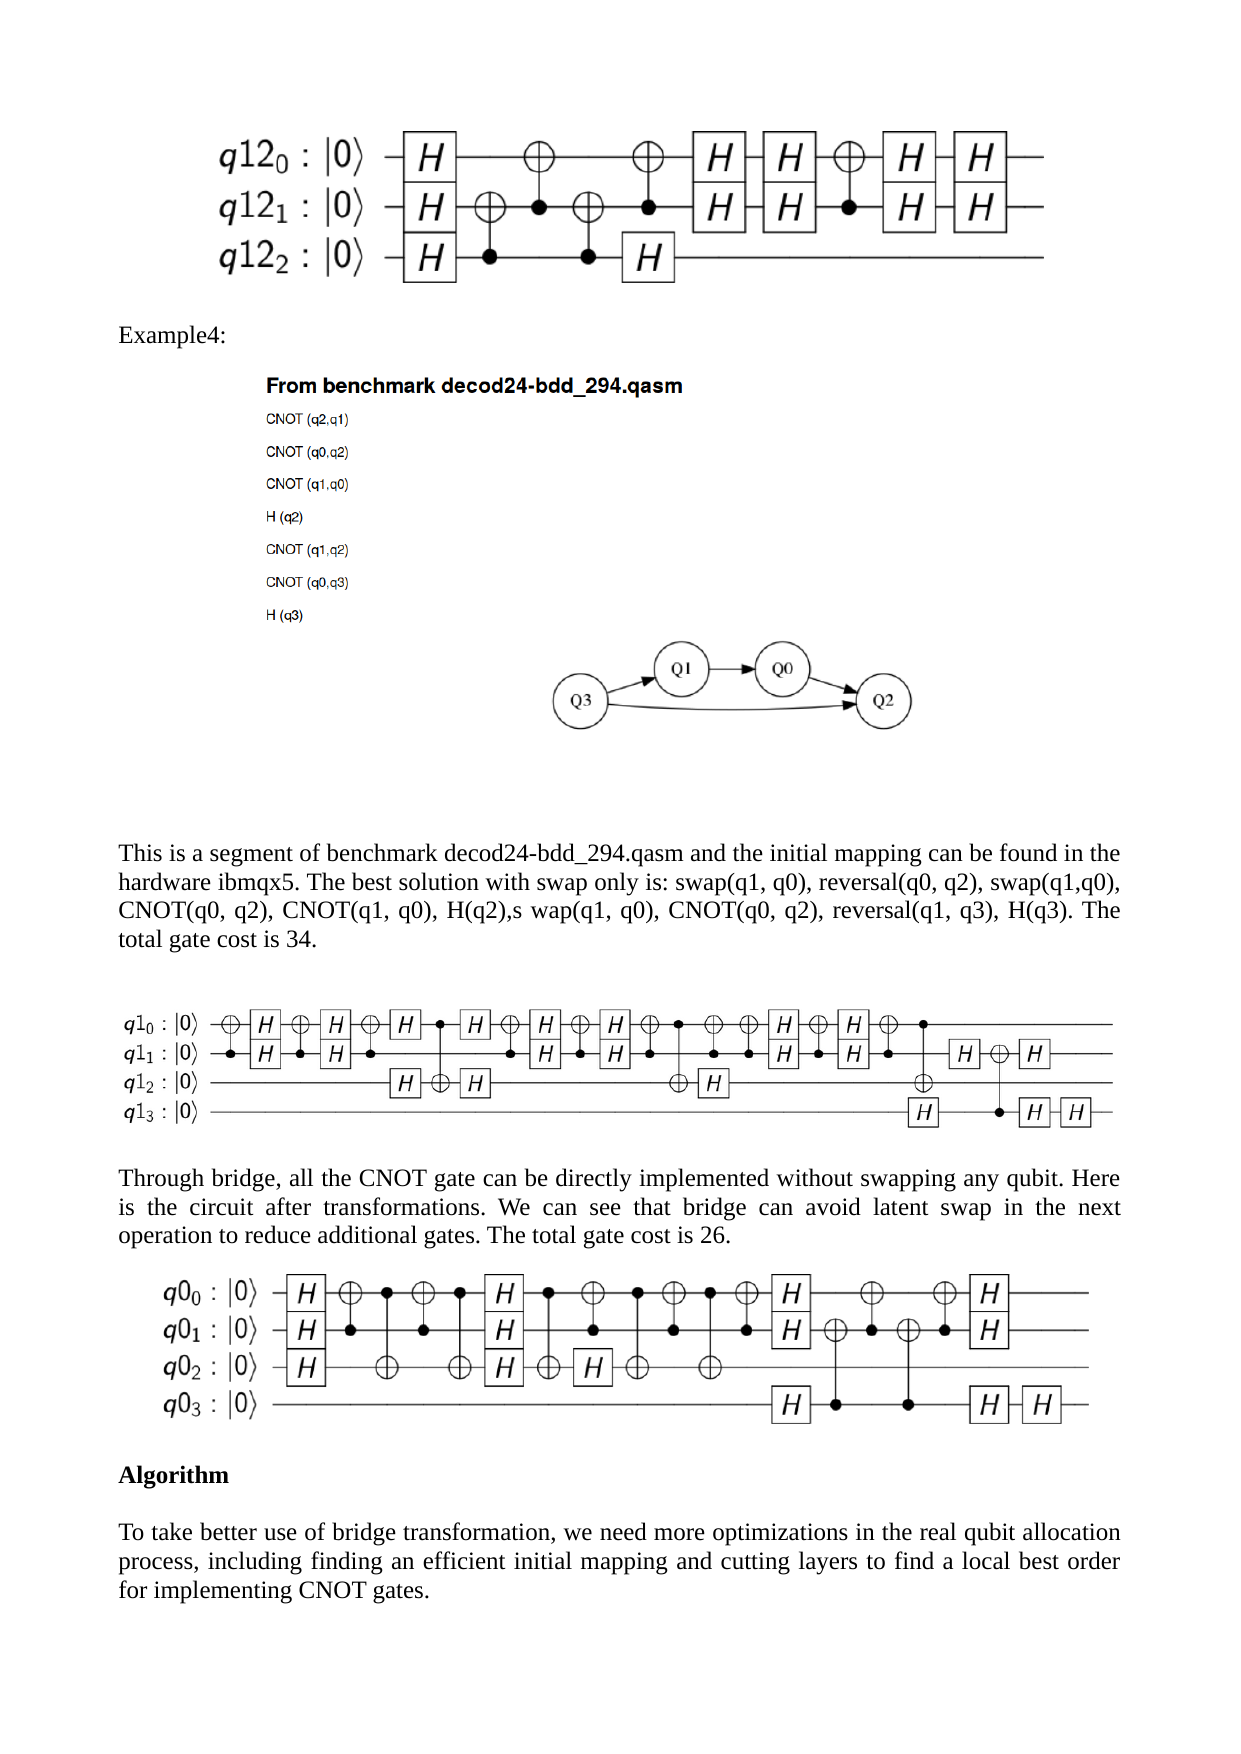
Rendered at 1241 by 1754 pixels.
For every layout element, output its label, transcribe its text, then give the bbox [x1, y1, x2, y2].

text To take better use of bridge transformation, we need more optimizations in the real qubit allocation process, including finding an efficient initial mapping and cutting layers to find a local best order for implementing CNOT gates. [118, 1517, 1122, 1604]
text This is a segment of benchmark decod24-bdd_294.qasm and the initial mapping can be found in the hardware ibmqx5. The best solution with swap only is: swap(q1, q0), reversal(q0, q2), swap(q1,q0), CNOT(q0, q2), CNOT(q1, q0), H(q2),s wap(q1, q0), CNOT(q0, q2), reversal(q1, q3), H(q3). The total gate cost is 34. [118, 838, 1122, 953]
picture [118, 1004, 1123, 1135]
text Through bridge, all the CNOT gate can be directly implemented without swapping any qubit. Here is the circuit after transformations. We can see that bridge can avoid latent swap in the next operation to reduce additional gates. The total gate cost is 26. [118, 1163, 1122, 1249]
picture [215, 128, 1050, 292]
picture [255, 365, 921, 746]
text Algorithm [118, 1460, 1122, 1489]
text Example4: [118, 320, 1122, 349]
picture [160, 1272, 1096, 1432]
